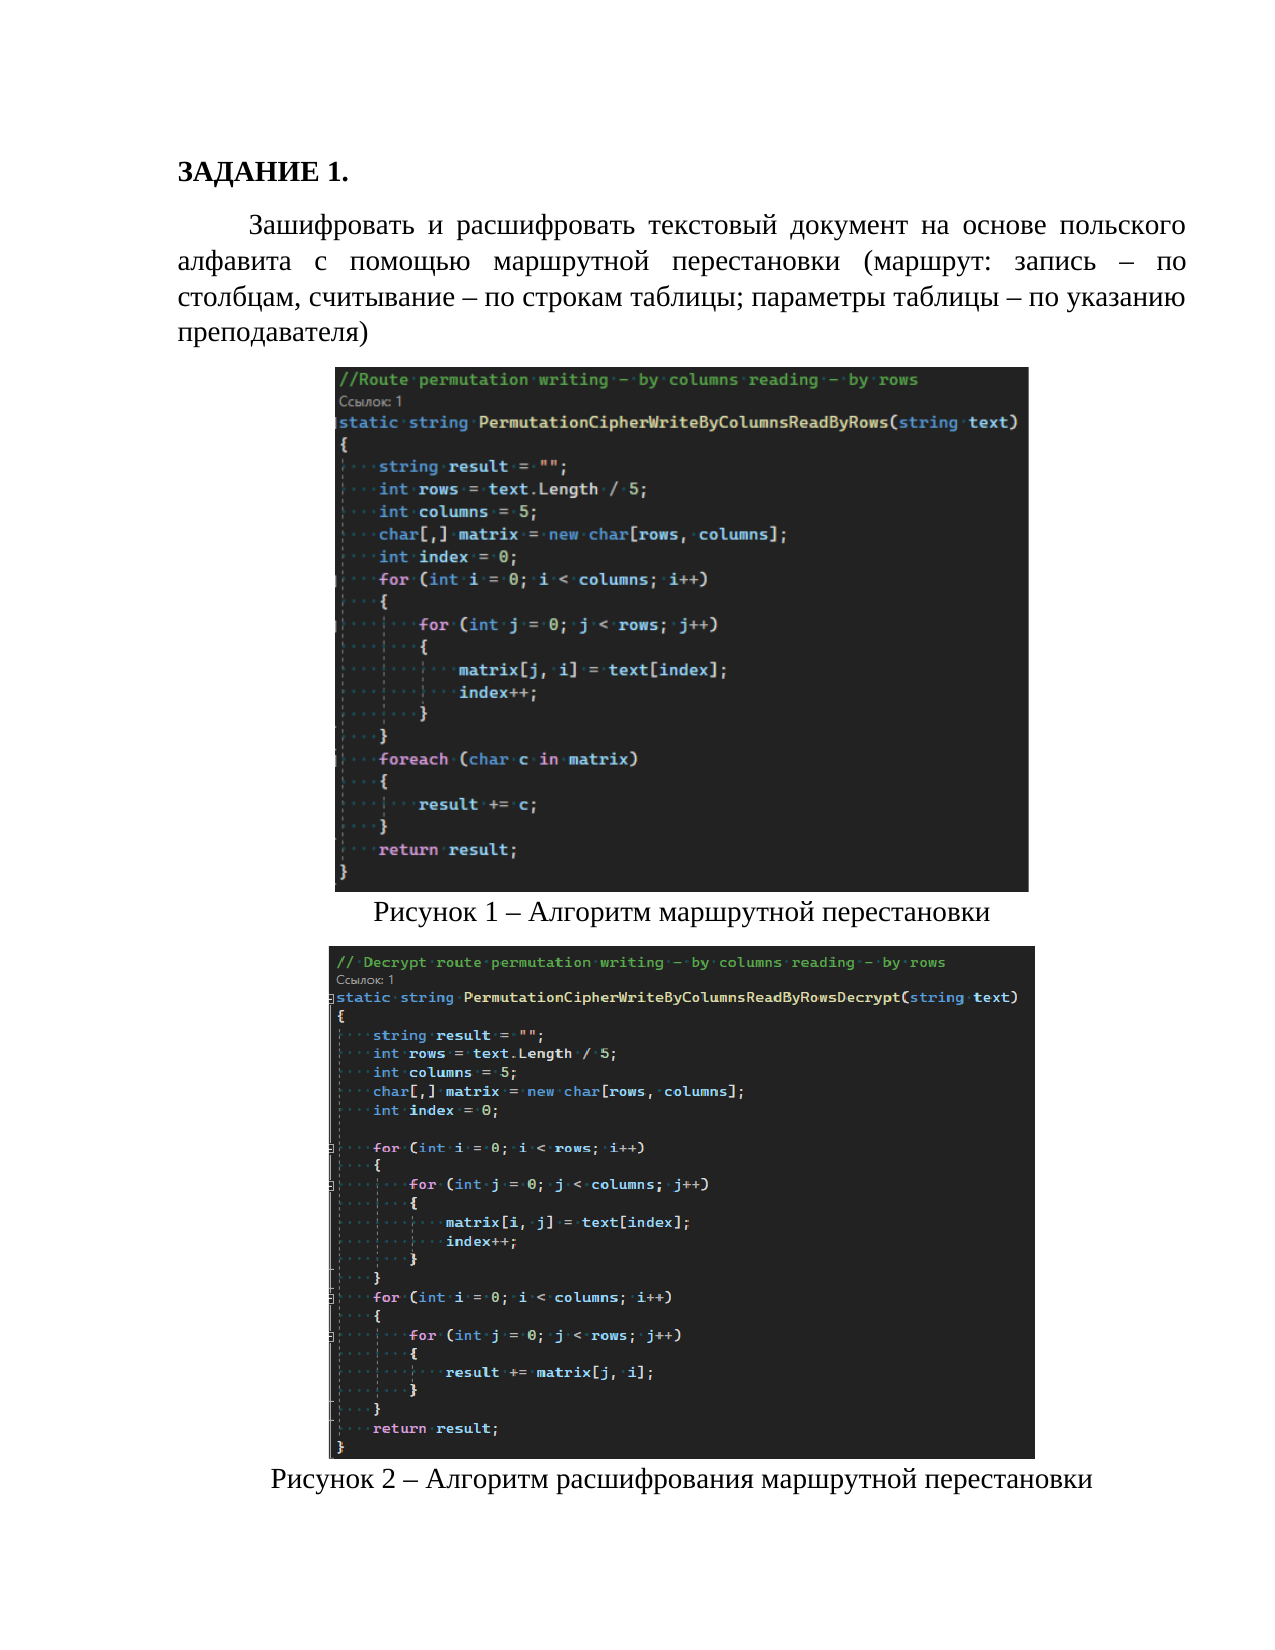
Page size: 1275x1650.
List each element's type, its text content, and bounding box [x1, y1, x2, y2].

text Зашифровать и расшифровать текстовый документ на основе польского алфавита с помощью маршрутной перестановки (маршрут: запись – по столбцам, считывание – по строкам таблицы; параметры таблицы – по указанию преподавателя) [177, 207, 1186, 348]
picture [328, 946, 1035, 1459]
text Рисунок 1 – Алгоритм маршрутной перестановки [177, 367, 1186, 928]
text ЗАДАНИЕ 1. [177, 154, 1186, 188]
picture [335, 367, 1029, 892]
text Рисунок 2 – Алгоритм расшифрования маршрутной перестановки [177, 947, 1186, 1494]
